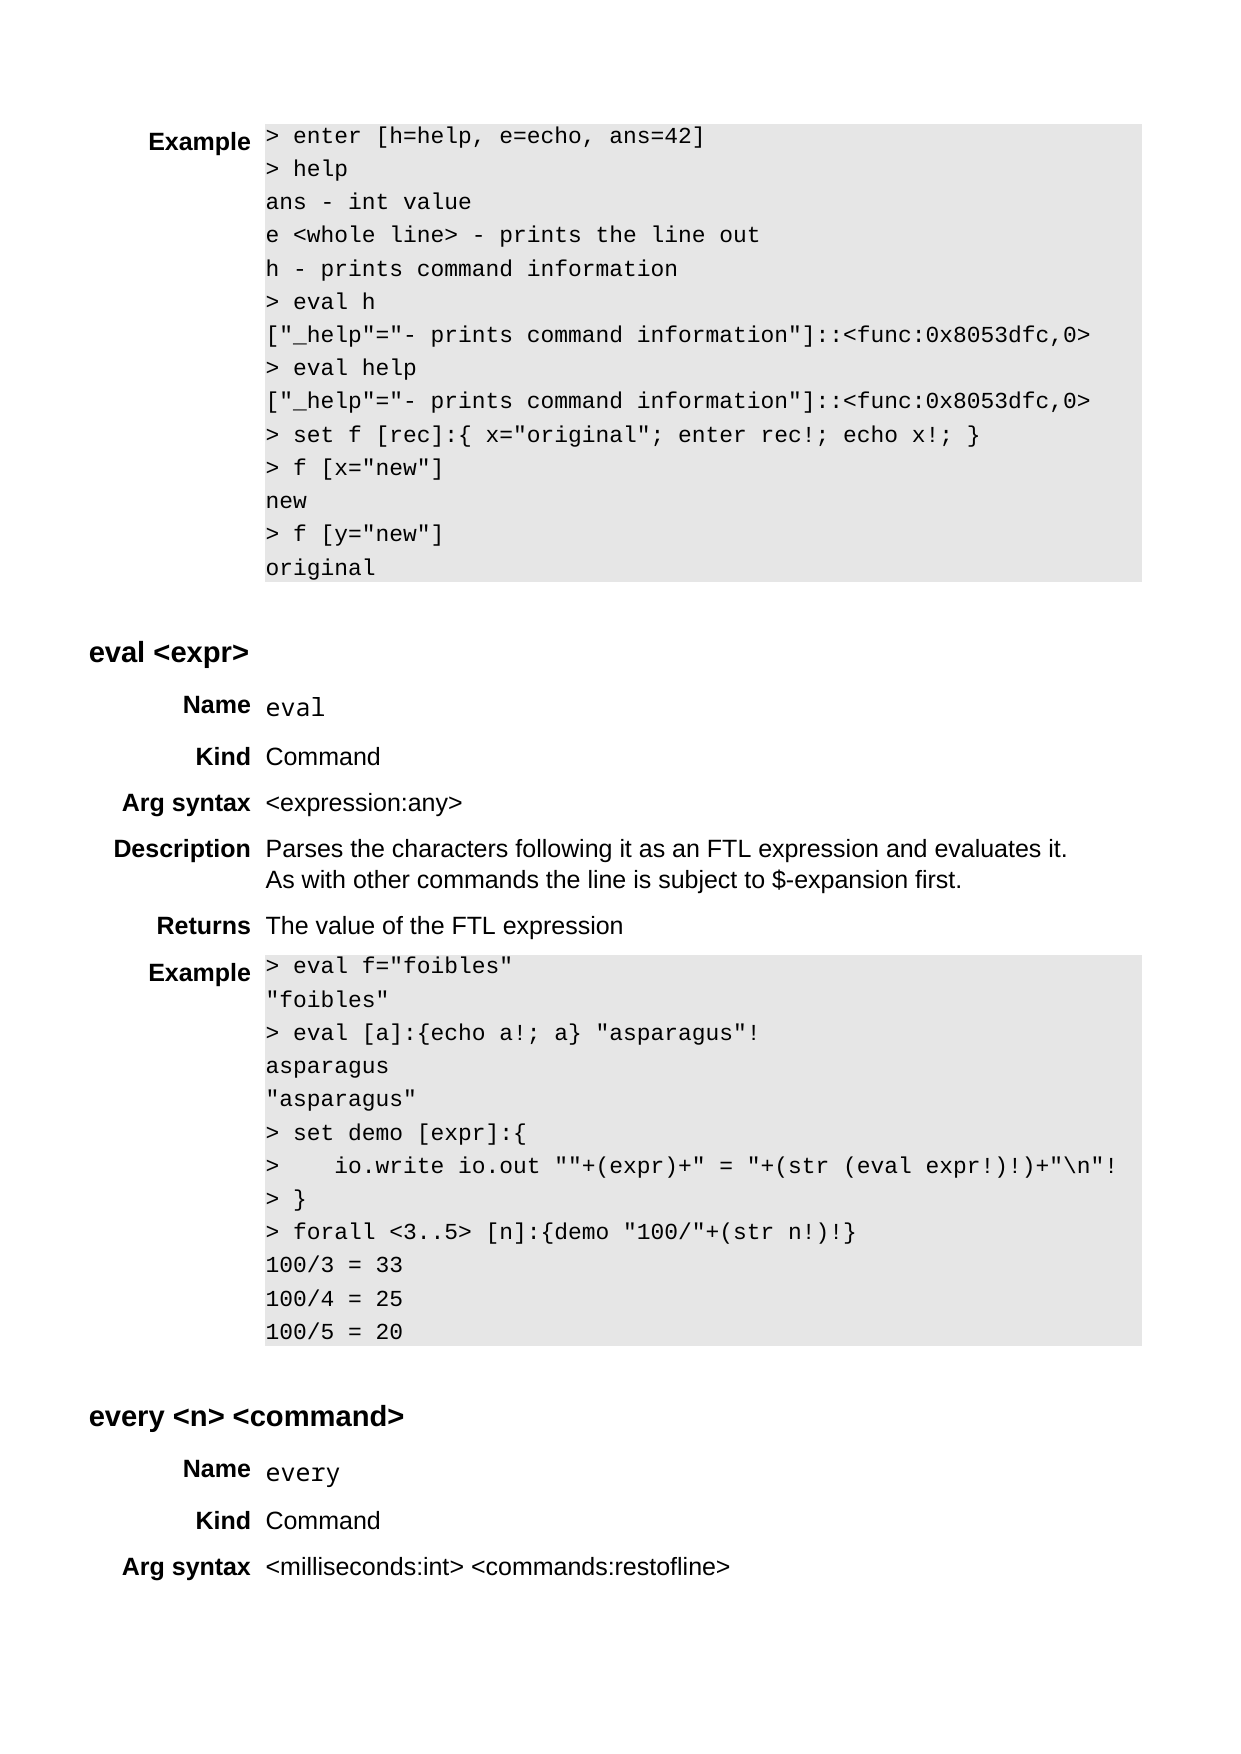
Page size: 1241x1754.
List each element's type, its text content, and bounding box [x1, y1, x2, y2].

table_header Name [89, 681, 262, 733]
table_cell Command [263, 733, 1145, 779]
table_cell > eval f="foibles" "foibles" > eval [a]:{echo a!; a} "asparagus"! asparagus "asparagus" > set demo [expr]:{ > io.write io.out ""+(expr)+" = "+(str (eval expr!)!)+"\n"! > } > forall <3..5> [n]:{demo "100/"+(str n!)!} 100/3 = 33 100/4 = 25 100/5 = 20 [263, 949, 1145, 1352]
table_cell Kind [89, 733, 262, 779]
table_cell Example [89, 949, 262, 1352]
table_cell Description [89, 826, 262, 902]
table_cell Example [89, 118, 262, 588]
subtitle eval <expr> [88, 635, 1145, 668]
table_cell <expression:any> [263, 779, 1145, 826]
table_header eval [263, 681, 1145, 733]
table_header every [263, 1445, 1145, 1497]
table_cell Command [263, 1497, 1145, 1543]
table_cell Parses the characters following it as an FTL expression and evaluates it. As with other commands the line is subject to $-expansion first. [263, 826, 1145, 902]
table_cell Arg syntax [89, 779, 262, 826]
subtitle every <n> <command> [88, 1399, 1145, 1433]
table_cell <milliseconds:int> <commands:restofline> [263, 1544, 1145, 1590]
table_cell The value of the FTL expression [263, 903, 1145, 949]
table_cell Returns [89, 903, 262, 949]
table_cell Kind [89, 1497, 262, 1543]
table_header Name [89, 1445, 262, 1497]
table_cell Arg syntax [89, 1544, 262, 1590]
table_cell > enter [h=help, e=echo, ans=42] > help ans - int value e <whole line> - prints the line out h - prints command information > eval h ["_help"="- prints command information"]::<func:0x8053dfc,0> > eval help ["_help"="- prints command information"]::<func:0x8053dfc,0> > set f [rec]:{ x="original"; enter rec!; echo x!; } > f [x="new"] new > f [y="new"] original [263, 118, 1145, 588]
